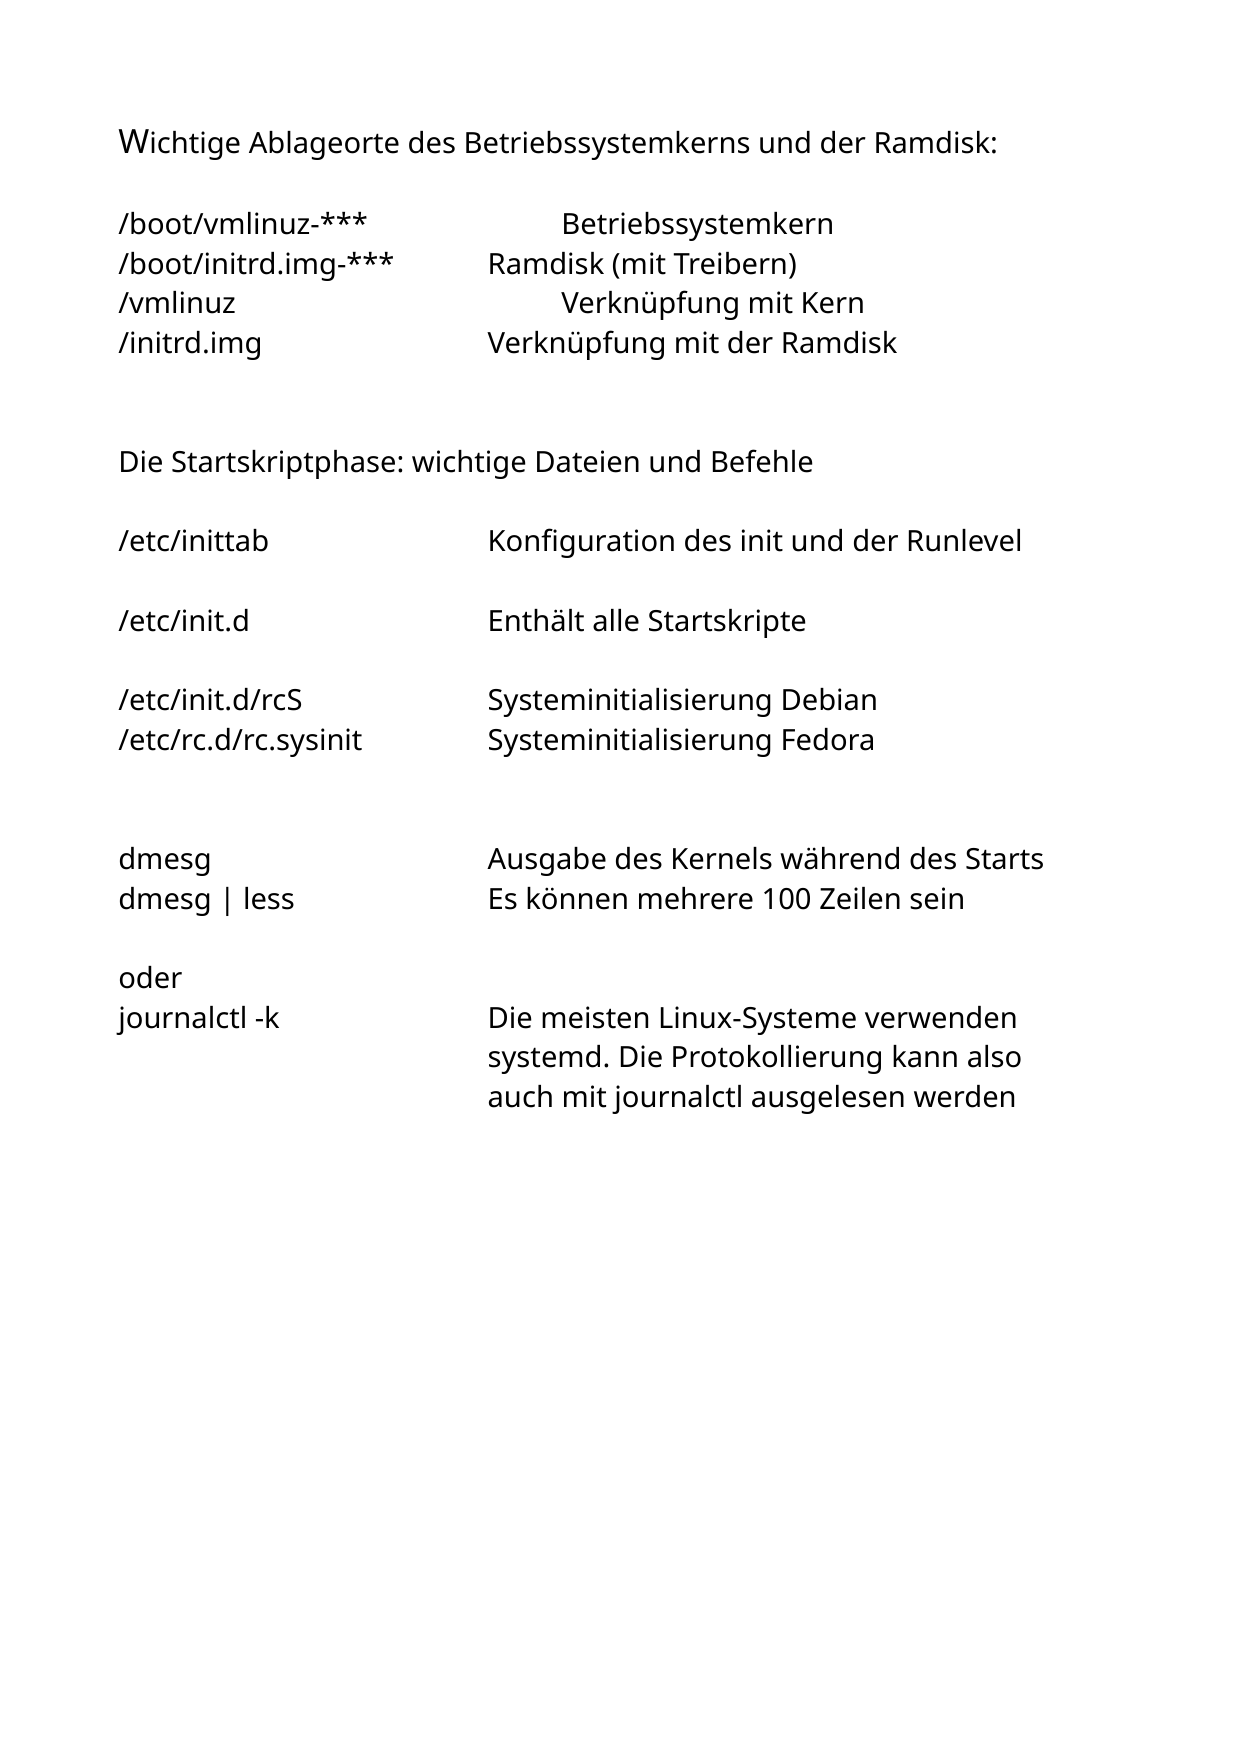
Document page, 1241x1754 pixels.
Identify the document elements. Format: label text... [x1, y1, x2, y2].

text Wichtige Ablageorte des Betriebssystemkerns und der Ramdisk: /boot/vmlinuz-*** Betriebssystemkern /boot/initrd.img-*** Ramdisk (mit Treibern) /vmlinuz Verknüpfung mit Kern /initrd.img Verknüpfung mit der Ramdisk Die Startskriptphase: wichtige Dateien und Befehle /etc/inittab Konfiguration des init und der Runlevel /etc/init.d Enthält alle Startskripte /etc/init.d/rcS Systeminitialisierung Debian /etc/rc.d/rc.sysinit Systeminitialisierung Fedora dmesg Ausgabe des Kernels während des Starts dmesg | less Es können mehrere 100 Zeilen sein oder journalctl -k Die meisten Linux-Systeme verwenden systemd. Die Protokollierung kann also auch mit journalctl ausgelesen werden [118, 118, 1122, 1116]
